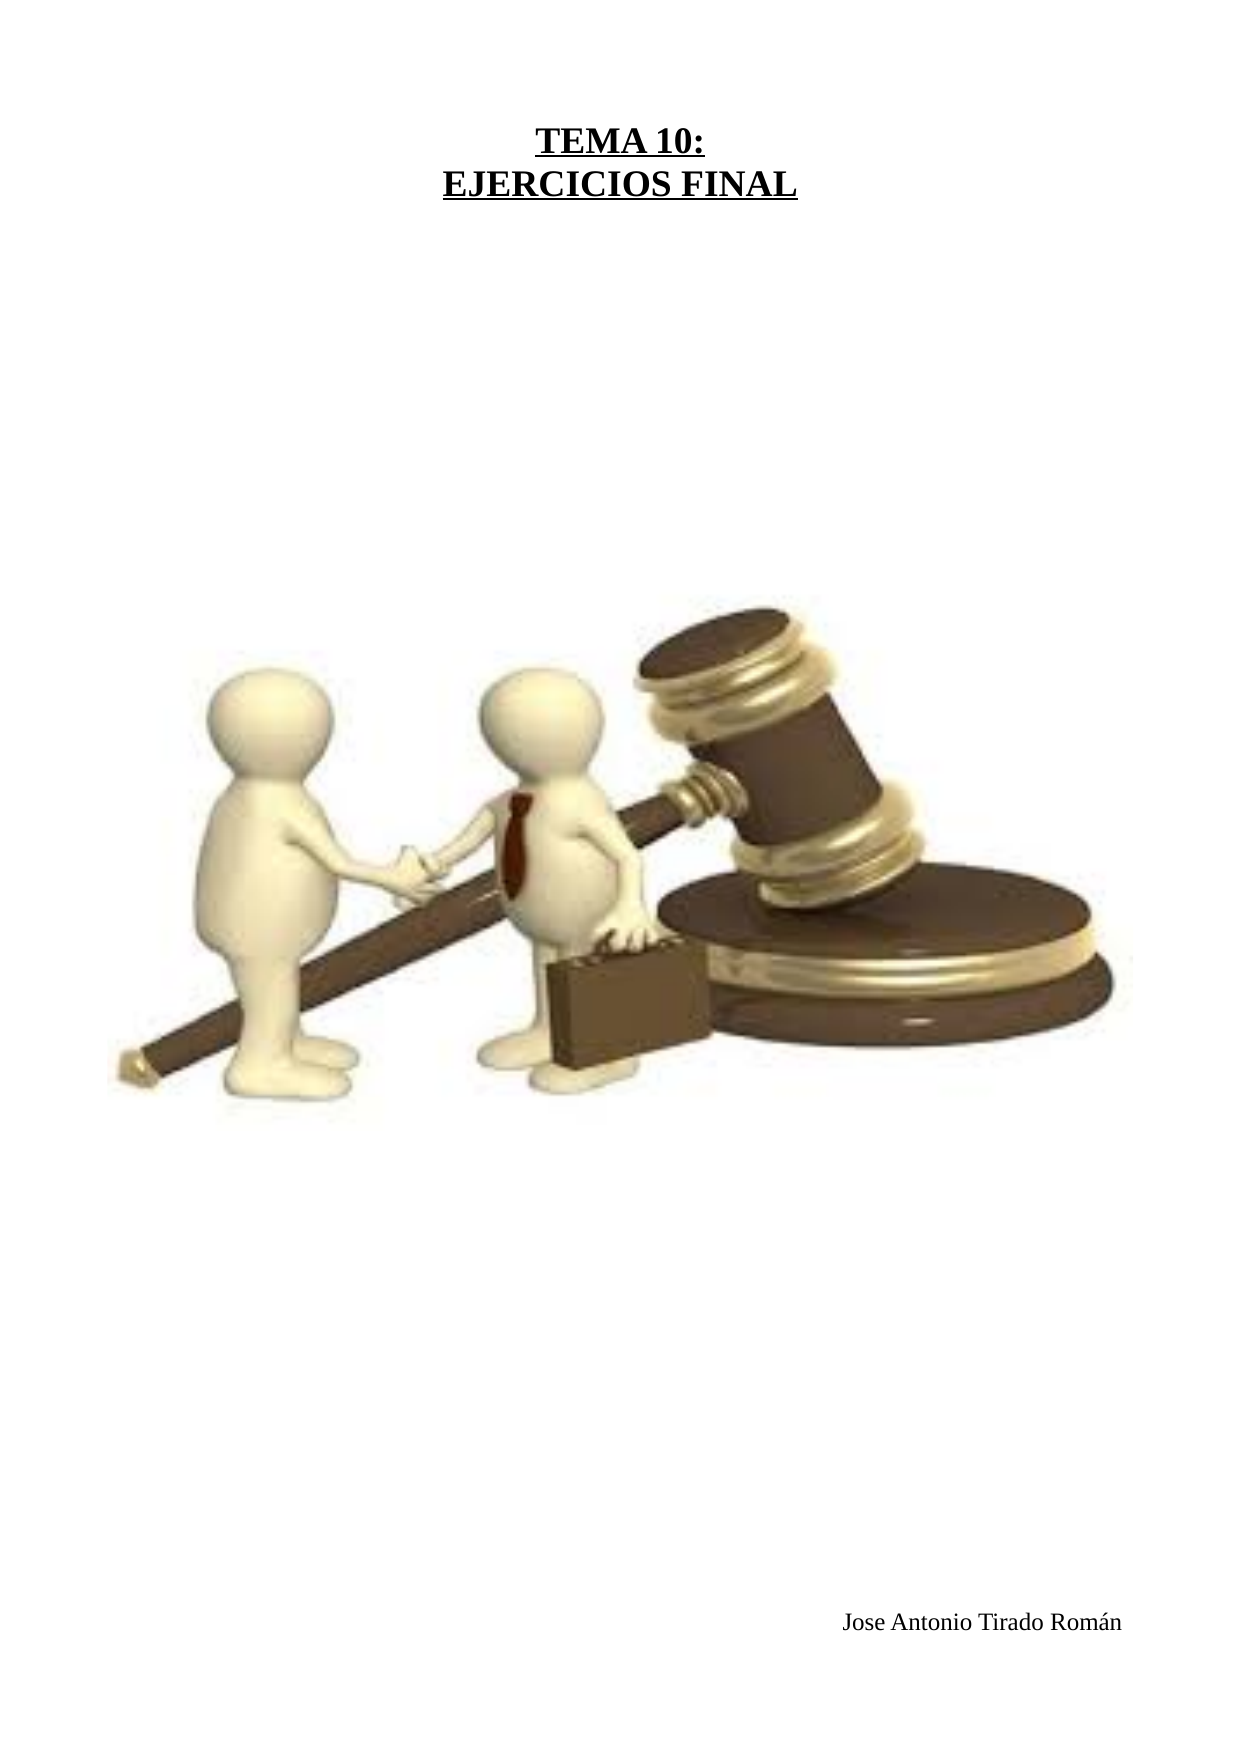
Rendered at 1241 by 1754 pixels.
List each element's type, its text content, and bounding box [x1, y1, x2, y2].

picture [107, 541, 1134, 1131]
text TEMA 10: [118, 118, 1122, 161]
text EJERCICIOS FINAL [118, 161, 1122, 204]
